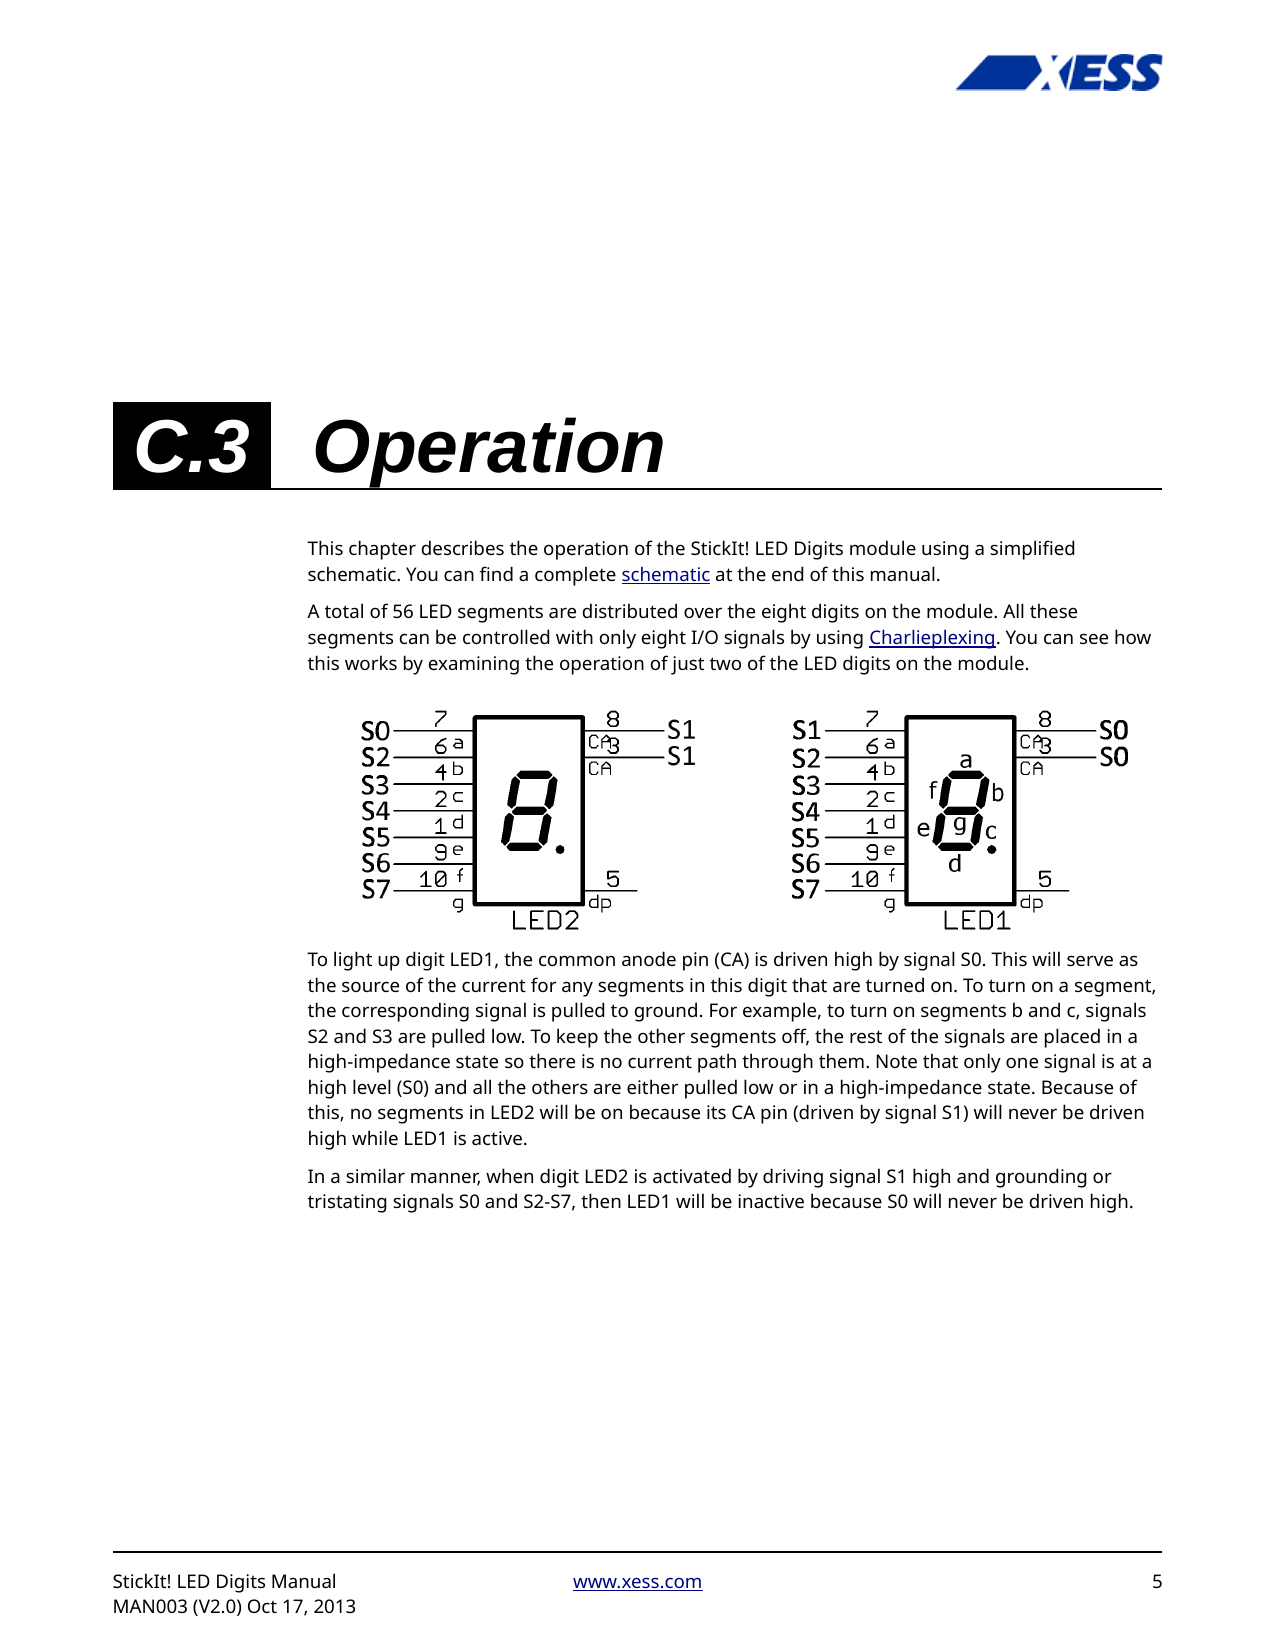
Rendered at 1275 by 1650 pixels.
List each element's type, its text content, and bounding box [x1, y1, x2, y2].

text A total of 56 LED segments are distributed over the eight digits on the module. All these segments can be controlled with only eight I/O signals by using Charlieplexing. You can see how this works by examining the operation of just two of the LED digits on the module. [307, 599, 1162, 675]
text To light up digit LED1, the common anode pin (CA) is driven high by signal S0. This will serve as the source of the current for any segments in this digit that are turned on. To turn on a segment, the corresponding signal is pulled to ground. For example, to turn on segments b and c, signals S2 and S3 are pulled low. To keep the other segments off, the rest of the signals are placed in a high-impedance state so there is no current path through them. Note that only one signal is at a high level (S0) and all the others are either pulled low or in a high-impedance state. Because of this, no segments in LED2 will be on because its CA pin (driven by signal S1) will never be driven high while LED1 is active. [307, 946, 1162, 1151]
picture [955, 54, 1163, 91]
picture [307, 687, 1163, 934]
subtitle Operation [271, 402, 1162, 488]
text This chapter describes the operation of the StickIt! LED Digits module using a simplified schematic. You can find a complete schematic at the end of this manual. [307, 535, 1162, 586]
text In a similar manner, when digit LED2 is activated by driving signal S1 high and grounding or tristating signals S0 and S2-S7, then LED1 will be inactive because S0 will never be driven high. [307, 1163, 1162, 1214]
